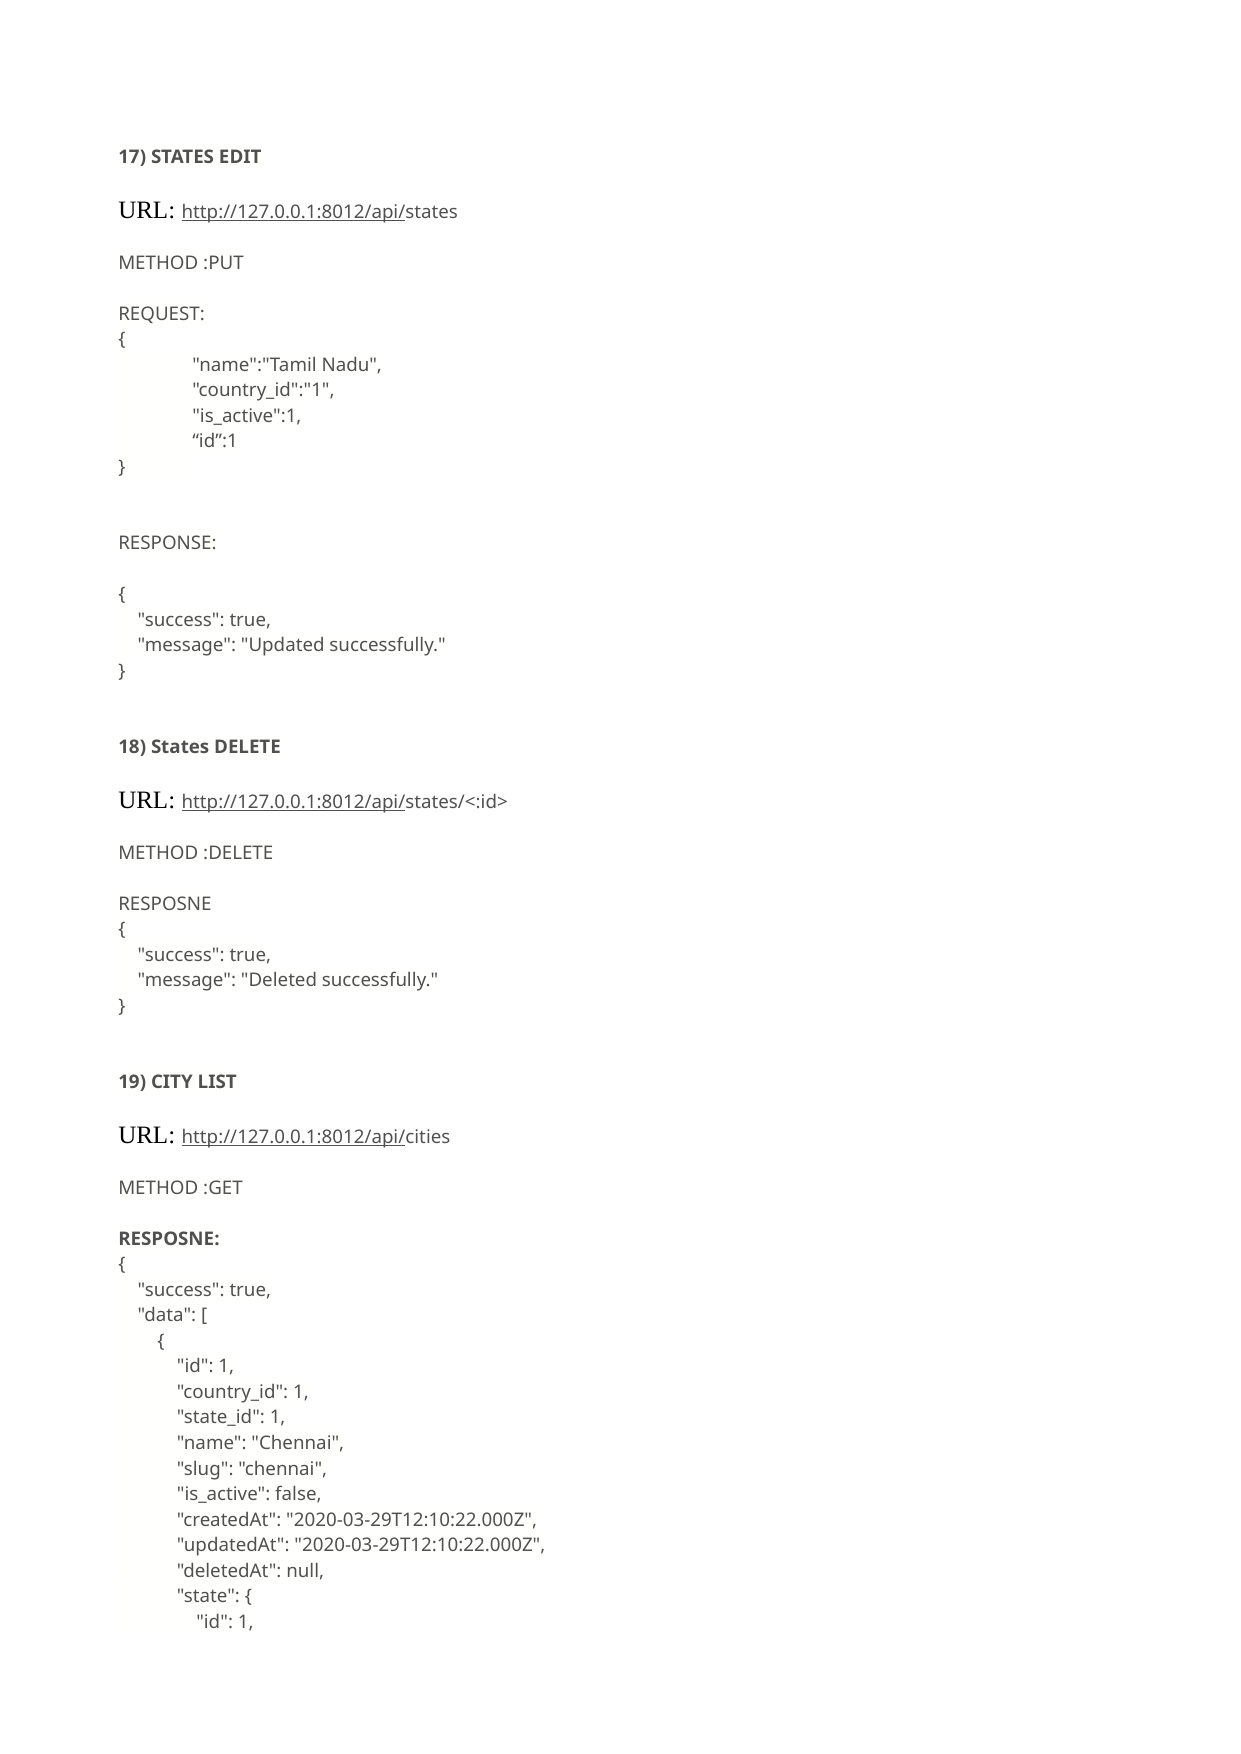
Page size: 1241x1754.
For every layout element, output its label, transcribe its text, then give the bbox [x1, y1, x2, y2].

text URL: http://127.0.0.1:8012/api/states/<:id> [118, 785, 1122, 814]
text RESPONSE: [118, 530, 1122, 555]
text "success": true, [118, 941, 1122, 967]
text "message": "Updated successfully." [118, 632, 1122, 657]
text { [118, 326, 1122, 351]
text } [118, 992, 1122, 1018]
text "createdAt": "2020-03-29T12:10:22.000Z", [118, 1506, 1122, 1531]
text "is_active":1, [118, 402, 1122, 428]
text "success": true, [118, 606, 1122, 632]
text { [118, 581, 1122, 606]
text } [118, 657, 1122, 683]
text "name":"Tamil Nadu", [118, 351, 1122, 377]
text "data": [ [118, 1302, 1122, 1327]
text "id": 1, [118, 1608, 1122, 1633]
text "id": 1, [118, 1353, 1122, 1378]
text } [118, 453, 1122, 479]
text METHOD :PUT [118, 249, 1122, 274]
text "state": { [118, 1582, 1122, 1608]
text RESPOSNE { [118, 890, 1122, 941]
text URL: http://127.0.0.1:8012/api/cities [118, 1120, 1122, 1149]
text "is_active": false, [118, 1480, 1122, 1506]
text URL: http://127.0.0.1:8012/api/states [118, 195, 1122, 223]
text "state_id": 1, [118, 1404, 1122, 1429]
text "deletedAt": null, [118, 1557, 1122, 1582]
text 18) States DELETE [118, 734, 1122, 759]
text "country_id":"1", [118, 377, 1122, 402]
text RESPOSNE: [118, 1225, 1122, 1251]
text { [118, 1327, 1122, 1353]
text "name": "Chennai", [118, 1429, 1122, 1455]
text METHOD :DELETE [118, 839, 1122, 865]
text 19) CITY LIST [118, 1069, 1122, 1094]
text { [118, 1251, 1122, 1276]
text "message": "Deleted successfully." [118, 967, 1122, 992]
text "updatedAt": "2020-03-29T12:10:22.000Z", [118, 1531, 1122, 1557]
text "country_id": 1, [118, 1378, 1122, 1404]
text "slug": "chennai", [118, 1455, 1122, 1480]
text REQUEST: [118, 300, 1122, 326]
text "success": true, [118, 1276, 1122, 1302]
text 17) STATES EDIT [118, 144, 1122, 169]
text “id”:1 [118, 428, 1122, 453]
text METHOD :GET [118, 1174, 1122, 1200]
